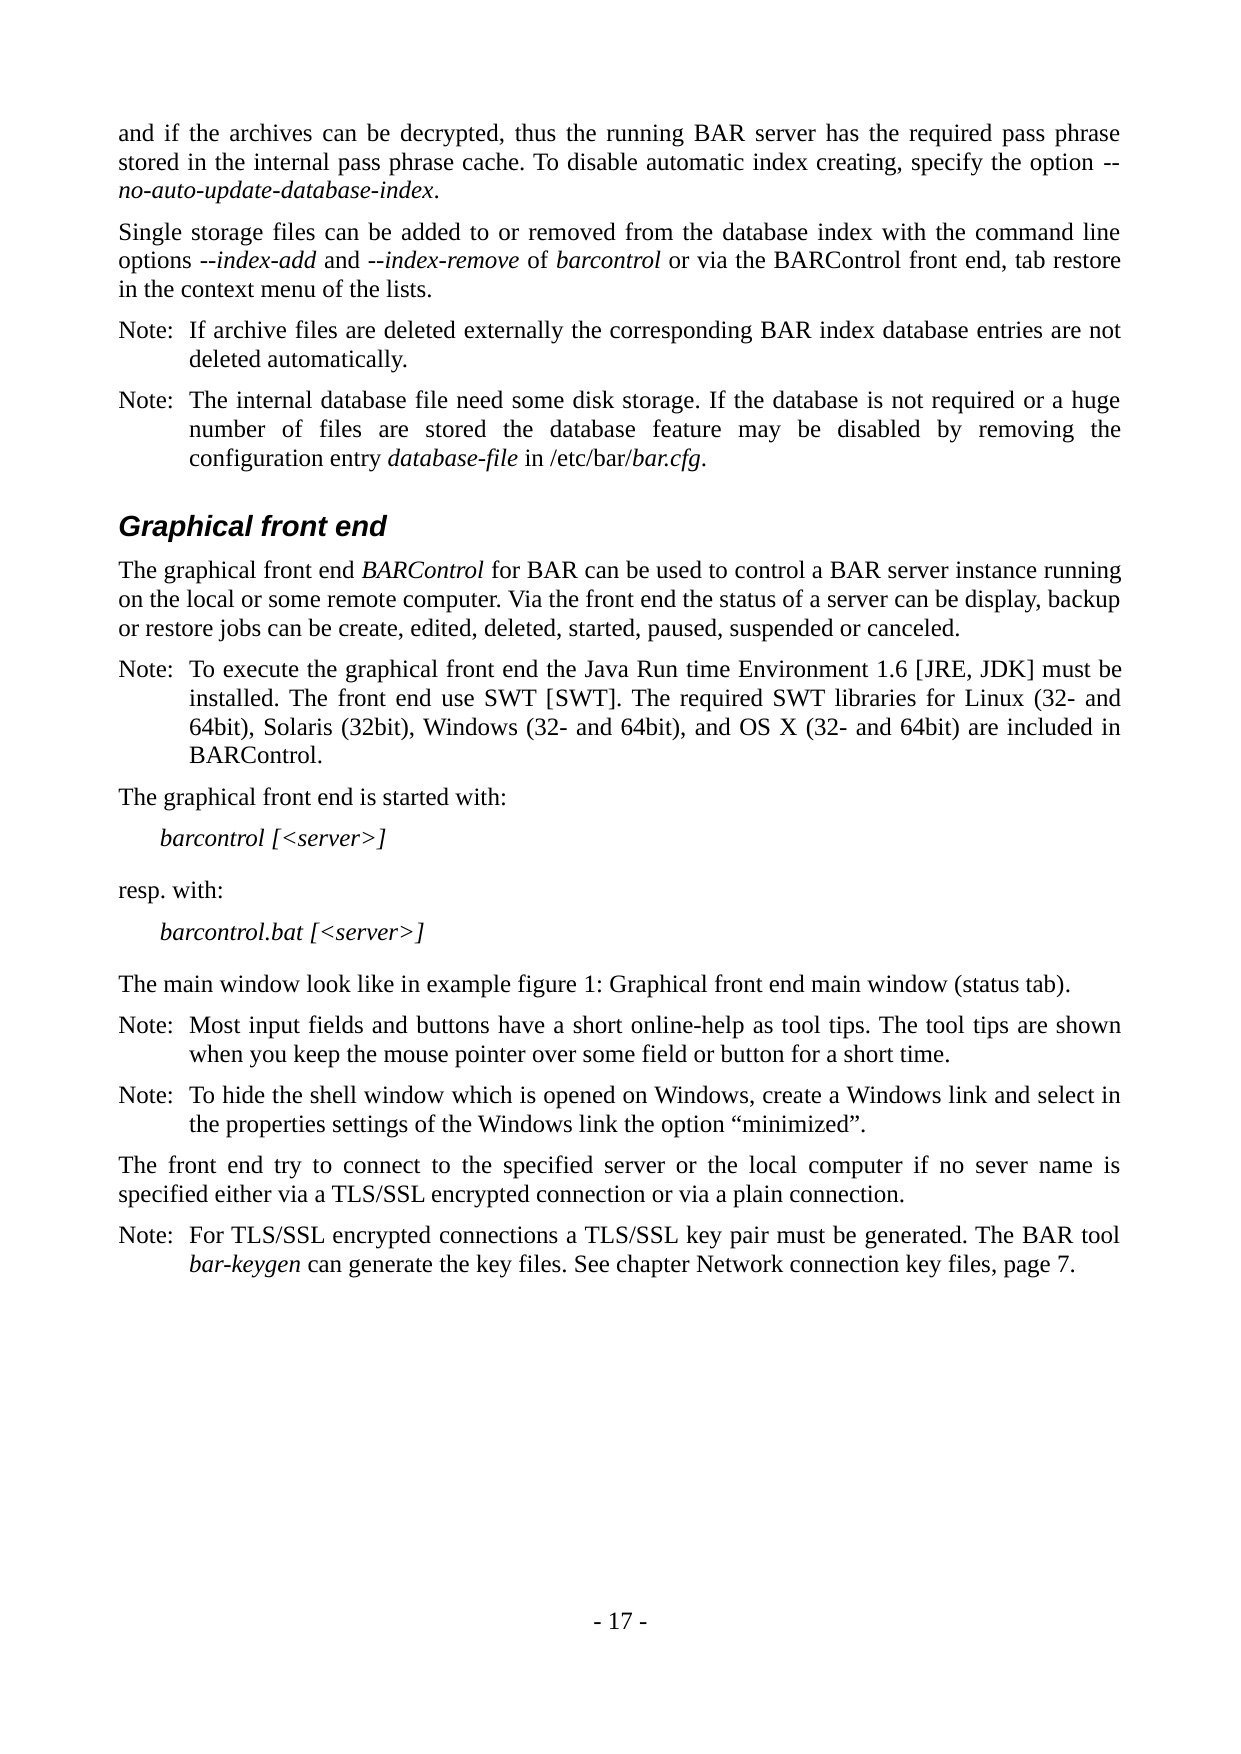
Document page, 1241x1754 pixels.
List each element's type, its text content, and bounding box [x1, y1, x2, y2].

text Note: For TLS/SSL encrypted connections a TLS/SSL key pair must be generated. The BAR tool bar-keygen can generate the key files. See chapter Network connection key files, page 7. [118, 1220, 1122, 1278]
text and if the archives can be decrypted, thus the running BAR server has the required pass phrase stored in the internal pass phrase cache. To disable automatic index creating, specify the option --no-auto-update-database-index. [118, 118, 1122, 204]
text The graphical front end BARControl for BAR can be used to control a BAR server instance running on the local or some remote computer. Via the front end the status of a server can be display, backup or restore jobs can be create, edited, deleted, started, paused, suspended or canceled. [118, 555, 1122, 642]
subtitle Graphical front end [118, 509, 1122, 543]
text Note: To hide the shell window which is opened on Windows, create a Windows link and select in the properties settings of the Windows link the option “minimized”. [118, 1080, 1122, 1138]
text barcontrol.bat [<server>] [159, 917, 1122, 945]
text Note: To execute the graphical front end the Java Run time Environment 1.6 [JRE, JDK] must be installed. The front end use SWT [SWT]. The required SWT libraries for Linux (32- and 64bit), Solaris (32bit), Windows (32- and 64bit), and OS X (32- and 64bit) are included in BARControl. [118, 654, 1122, 769]
text The main window look like in example figure 1: Graphical front end main window (status tab). [118, 969, 1122, 998]
text Note: Most input fields and buttons have a short online-help as tool tips. The tool tips are shown when you keep the mouse pointer over some field or button for a short time. [118, 1010, 1122, 1068]
text barcontrol [<server>] [159, 823, 1122, 852]
text Note: The internal database file need some disk storage. If the database is not required or a huge number of files are stored the database feature may be disabled by removing the configuration entry database-file in /etc/bar/bar.cfg. [118, 386, 1122, 472]
text resp. with: [118, 875, 1122, 904]
text Single storage files can be added to or removed from the database index with the command line options --index-add and --index-remove of barcontrol or via the BARControl front end, tab restore in the context menu of the lists. [118, 217, 1122, 303]
text The front end try to connect to the specified server or the local computer if no sever name is specified either via a TLS/SSL encrypted connection or via a plain connection. [118, 1150, 1122, 1208]
text The graphical front end is started with: [118, 782, 1122, 810]
text Note: If archive files are deleted externally the corresponding BAR index database entries are not deleted automatically. [118, 316, 1122, 373]
